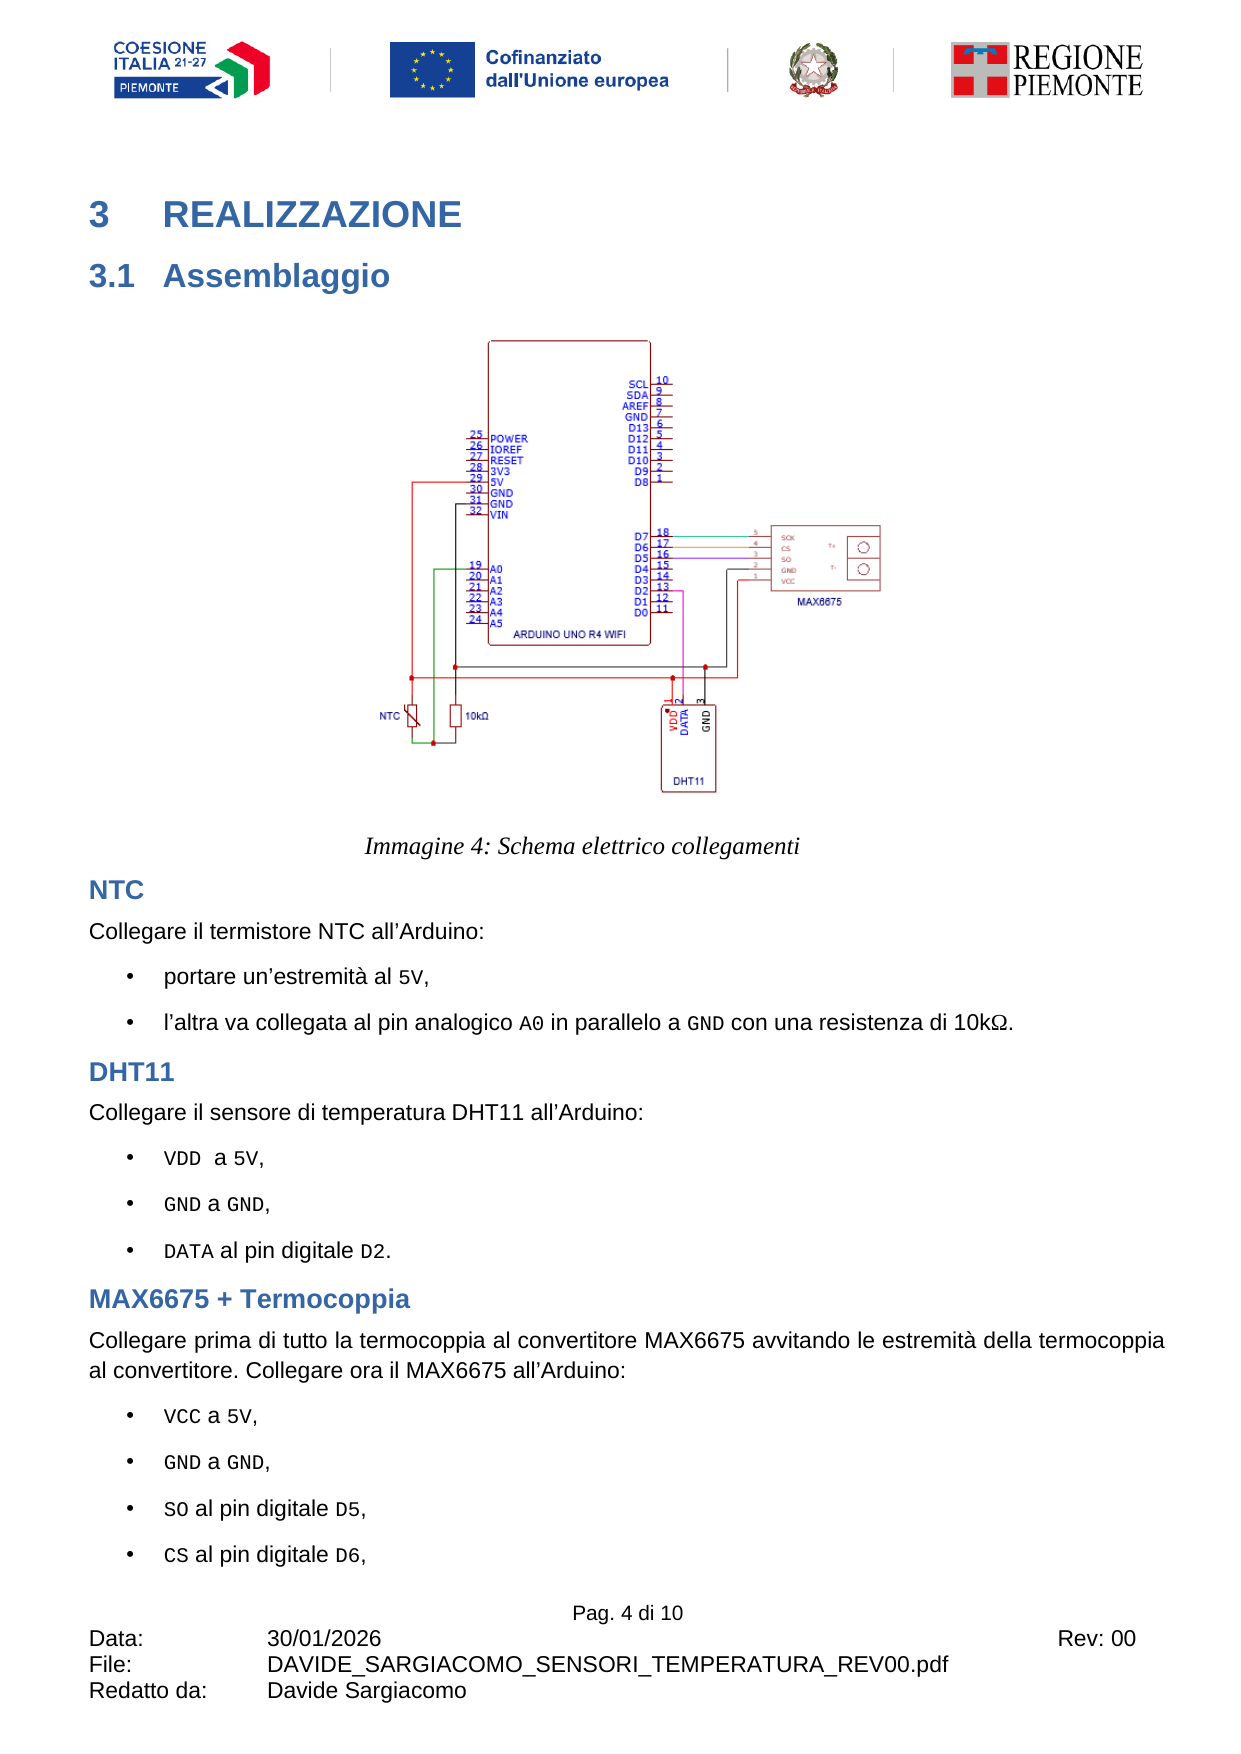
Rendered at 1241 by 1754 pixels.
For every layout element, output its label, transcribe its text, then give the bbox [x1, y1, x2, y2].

subtitle Assemblaggio [89, 256, 1167, 294]
picture [108, 29, 1147, 119]
text Immagine 4: Schema elettrico collegamenti [364, 819, 891, 860]
list SO al pin digitale D5, [126, 1494, 1167, 1522]
subtitle NTC [89, 307, 1167, 906]
list VDD a 5V, [126, 1144, 1167, 1172]
list l’altra va collegata al pin analogico A0 in parallelo a GND con una resistenza di 10kΩ. [126, 1009, 1167, 1037]
subtitle MAX6675 + Termocoppia [89, 1283, 1167, 1314]
text Collegare prima di tutto la termocoppia al convertitore MAX6675 avvitando le estremità della termocoppia al convertitore. Collegare ora il MAX6675 all’Arduino: [89, 1327, 1167, 1383]
list GND a GND, [126, 1448, 1167, 1476]
list CS al pin digitale D6, [126, 1541, 1167, 1569]
text Collegare il sensore di temperatura DHT11 all’Arduino: [89, 1099, 1167, 1126]
picture [364, 319, 892, 819]
subtitle REALIZZAZIONE [89, 192, 1167, 235]
list GND a GND, [126, 1190, 1167, 1218]
list DATA al pin digitale D2. [126, 1237, 1167, 1264]
list portare un’estremità al 5V, [126, 963, 1167, 991]
text Collegare il termistore NTC all’Arduino: [89, 918, 1167, 944]
list VCC a 5V, [126, 1402, 1167, 1429]
subtitle DHT11 [89, 1056, 1167, 1087]
